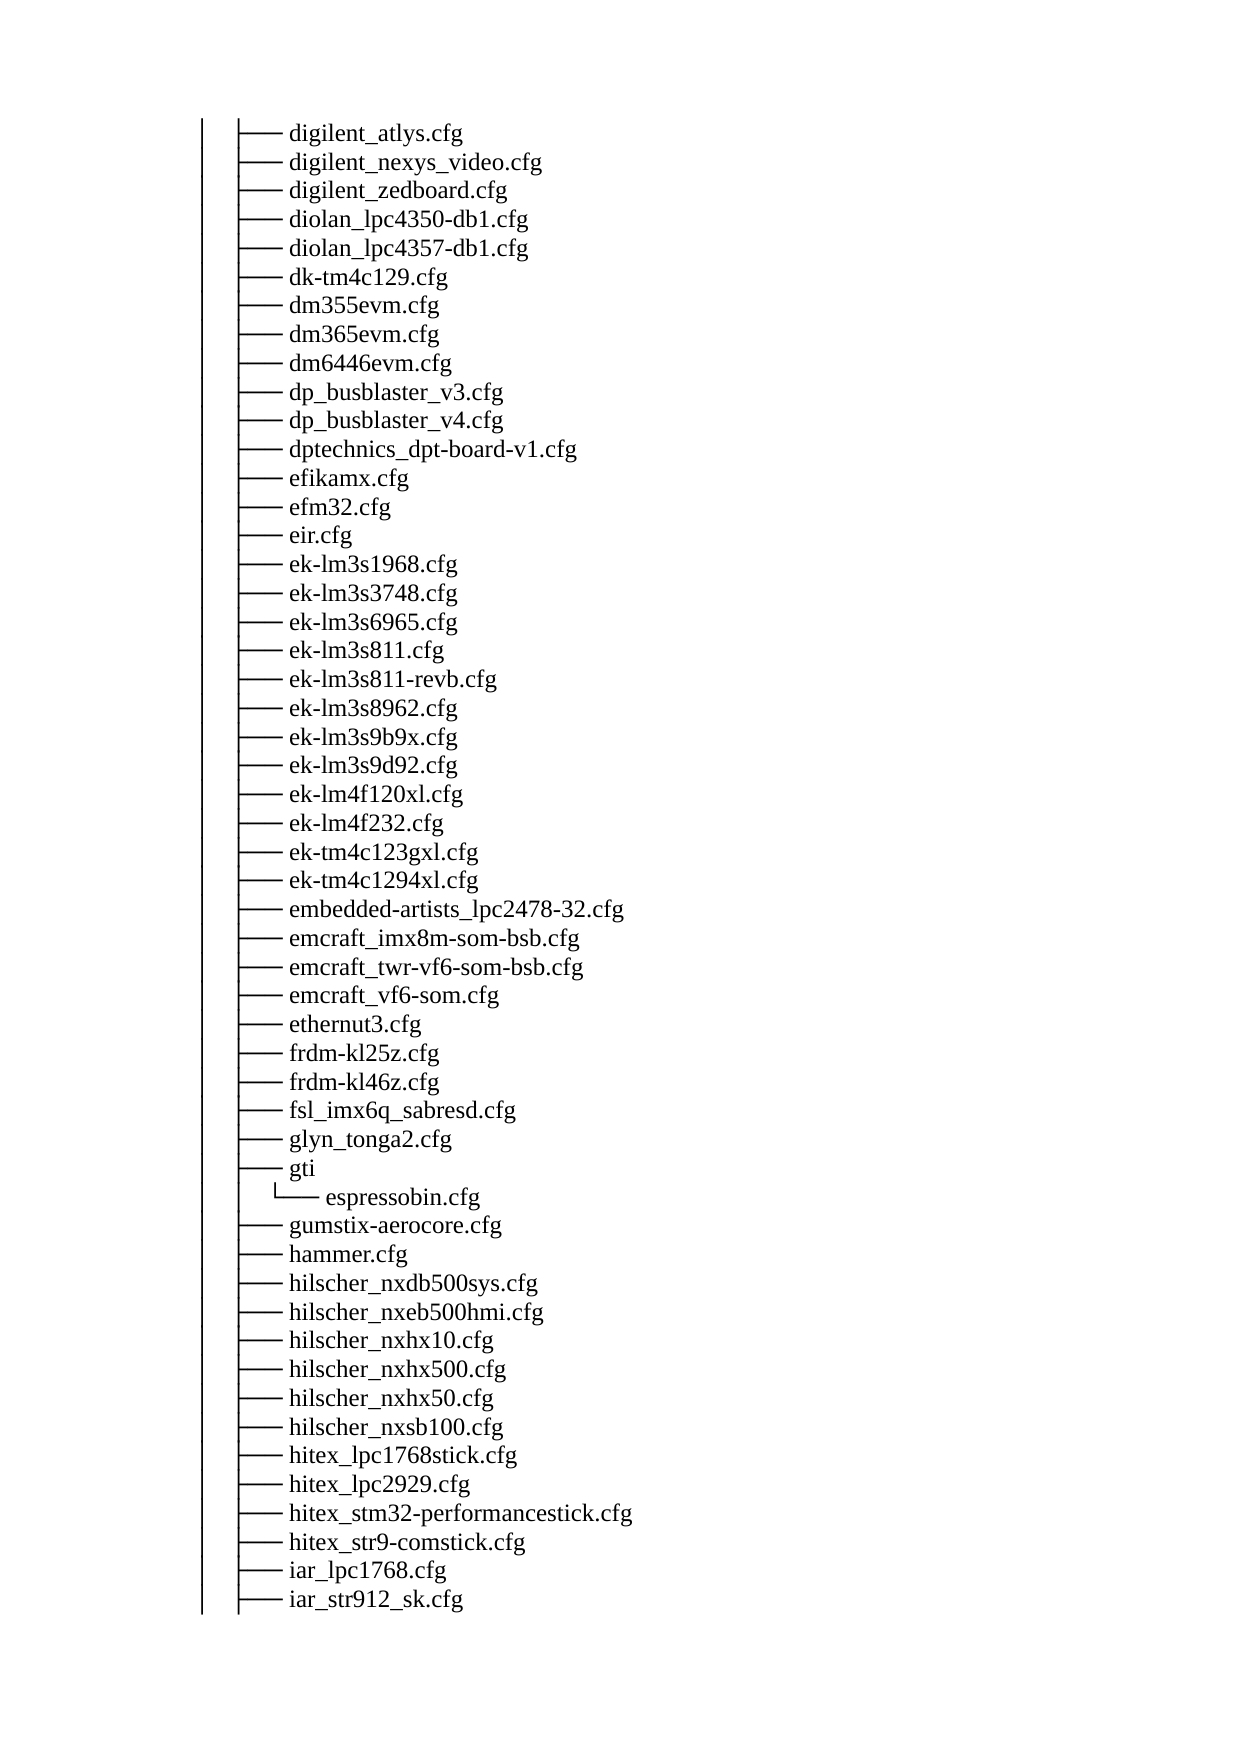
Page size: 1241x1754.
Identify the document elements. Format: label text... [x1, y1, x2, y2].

text │ ├── digilent_atlys.cfg [118, 118, 201, 147]
text │ ├── ek-lm3s8962.cfg [239, 693, 1122, 722]
text │ ├── ek-lm3s9b9x.cfg [203, 722, 237, 751]
text │ ├── digilent_zedboard.cfg [239, 176, 1122, 204]
text │ ├── hitex_str9-comstick.cfg [239, 1527, 1122, 1556]
text │ │ └── espressobin.cfg [118, 1182, 201, 1211]
text │ ├── frdm-kl25z.cfg [239, 1038, 1122, 1067]
text │ ├── hilscher_nxdb500sys.cfg [239, 1268, 1122, 1297]
text │ ├── ek-lm3s811-revb.cfg [203, 664, 237, 693]
text │ │ └── espressobin.cfg [239, 1182, 1122, 1211]
text │ ├── hilscher_nxhx10.cfg [239, 1326, 1122, 1354]
text │ ├── hilscher_nxeb500hmi.cfg [239, 1297, 1122, 1326]
text │ ├── hilscher_nxsb100.cfg [203, 1412, 237, 1441]
text │ ├── hilscher_nxsb100.cfg [118, 1412, 201, 1441]
text │ ├── gumstix-aerocore.cfg [203, 1211, 237, 1239]
text │ ├── ek-lm3s3748.cfg [203, 578, 237, 607]
text │ ├── dptechnics_dpt-board-v1.cfg [118, 434, 201, 463]
text │ ├── ek-lm3s1968.cfg [118, 549, 201, 578]
text │ ├── ek-lm3s811-revb.cfg [118, 664, 201, 693]
text │ ├── hilscher_nxhx50.cfg [203, 1383, 237, 1412]
text │ ├── dm6446evm.cfg [203, 348, 237, 377]
text │ ├── emcraft_imx8m-som-bsb.cfg [118, 923, 201, 952]
text │ ├── hilscher_nxhx50.cfg [118, 1383, 201, 1412]
text │ ├── ek-lm4f232.cfg [118, 808, 201, 837]
text │ ├── dm365evm.cfg [239, 319, 1122, 348]
text │ ├── ek-tm4c1294xl.cfg [239, 866, 1122, 894]
text │ ├── diolan_lpc4357-db1.cfg [118, 233, 201, 262]
text │ ├── hitex_stm32-performancestick.cfg [203, 1498, 237, 1527]
text │ ├── glyn_tonga2.cfg [239, 1124, 1122, 1153]
text │ ├── ek-tm4c1294xl.cfg [118, 866, 201, 894]
text │ ├── frdm-kl46z.cfg [203, 1067, 237, 1096]
text │ ├── hilscher_nxhx500.cfg [239, 1354, 1122, 1383]
text │ ├── frdm-kl46z.cfg [239, 1067, 1122, 1096]
text │ ├── ek-lm3s811.cfg [118, 636, 201, 664]
text │ ├── ek-lm3s3748.cfg [239, 578, 1122, 607]
text │ ├── ek-lm3s6965.cfg [203, 607, 237, 636]
text │ ├── dk-tm4c129.cfg [118, 262, 201, 291]
text │ ├── dp_busblaster_v3.cfg [203, 377, 237, 406]
text │ ├── ek-tm4c123gxl.cfg [239, 837, 1122, 866]
text │ ├── ek-lm4f232.cfg [239, 808, 1122, 837]
text │ ├── digilent_nexys_video.cfg [203, 147, 237, 176]
text │ ├── efm32.cfg [239, 492, 1122, 521]
text │ ├── gumstix-aerocore.cfg [118, 1211, 201, 1239]
text │ ├── eir.cfg [239, 521, 1122, 549]
text │ ├── ek-lm3s3748.cfg [118, 578, 201, 607]
text │ ├── hilscher_nxeb500hmi.cfg [203, 1297, 237, 1326]
text │ ├── efm32.cfg [203, 492, 237, 521]
text │ ├── ek-lm3s9d92.cfg [239, 751, 1122, 779]
text │ ├── digilent_nexys_video.cfg [239, 147, 1122, 176]
text │ ├── dp_busblaster_v3.cfg [239, 377, 1122, 406]
text │ ├── ek-lm3s811.cfg [203, 636, 237, 664]
text │ ├── emcraft_vf6-som.cfg [239, 981, 1122, 1009]
text │ ├── iar_str912_sk.cfg [118, 1584, 201, 1613]
text │ ├── frdm-kl46z.cfg [118, 1067, 201, 1096]
text │ ├── hitex_lpc1768stick.cfg [203, 1441, 237, 1469]
text │ ├── dm355evm.cfg [239, 291, 1122, 319]
text │ ├── fsl_imx6q_sabresd.cfg [203, 1096, 237, 1124]
text │ ├── hitex_lpc2929.cfg [118, 1469, 201, 1498]
text │ ├── emcraft_twr-vf6-som-bsb.cfg [118, 952, 201, 981]
text │ ├── dk-tm4c129.cfg [203, 262, 237, 291]
text │ ├── glyn_tonga2.cfg [118, 1124, 201, 1153]
text │ ├── gti [239, 1153, 1122, 1182]
text │ ├── ek-lm3s6965.cfg [118, 607, 201, 636]
text │ ├── hilscher_nxhx500.cfg [203, 1354, 237, 1383]
text │ ├── digilent_nexys_video.cfg [118, 147, 201, 176]
text │ ├── digilent_atlys.cfg [203, 118, 237, 147]
text │ ├── dk-tm4c129.cfg [239, 262, 1122, 291]
text │ ├── hitex_lpc1768stick.cfg [239, 1441, 1122, 1469]
text │ ├── emcraft_twr-vf6-som-bsb.cfg [203, 952, 237, 981]
text │ ├── iar_lpc1768.cfg [118, 1556, 201, 1584]
text │ ├── emcraft_imx8m-som-bsb.cfg [203, 923, 237, 952]
text │ ├── emcraft_vf6-som.cfg [118, 981, 201, 1009]
text │ ├── dp_busblaster_v4.cfg [203, 406, 237, 434]
text │ ├── hitex_str9-comstick.cfg [118, 1527, 201, 1556]
text │ ├── embedded-artists_lpc2478-32.cfg [239, 894, 1122, 923]
text │ ├── iar_lpc1768.cfg [203, 1556, 237, 1584]
text │ ├── ek-lm4f120xl.cfg [239, 779, 1122, 808]
text │ ├── ek-tm4c123gxl.cfg [203, 837, 237, 866]
text │ ├── hilscher_nxhx10.cfg [118, 1326, 201, 1354]
text │ ├── embedded-artists_lpc2478-32.cfg [118, 894, 201, 923]
text │ ├── hilscher_nxhx10.cfg [203, 1326, 237, 1354]
text │ ├── ek-lm3s811.cfg [239, 636, 1122, 664]
text │ ├── ek-lm3s811-revb.cfg [239, 664, 1122, 693]
text │ ├── hammer.cfg [203, 1239, 237, 1268]
text │ ├── diolan_lpc4350-db1.cfg [239, 204, 1122, 233]
text │ ├── fsl_imx6q_sabresd.cfg [239, 1096, 1122, 1124]
text │ ├── hitex_stm32-performancestick.cfg [118, 1498, 201, 1527]
text │ ├── ek-lm3s9d92.cfg [203, 751, 237, 779]
text │ ├── iar_str912_sk.cfg [239, 1584, 1122, 1613]
text │ ├── efikamx.cfg [239, 463, 1122, 492]
text │ ├── diolan_lpc4350-db1.cfg [118, 204, 201, 233]
text │ ├── diolan_lpc4357-db1.cfg [203, 233, 237, 262]
text │ ├── hammer.cfg [118, 1239, 201, 1268]
text │ ├── hitex_lpc2929.cfg [203, 1469, 237, 1498]
text │ ├── dm6446evm.cfg [239, 348, 1122, 377]
text │ ├── hitex_lpc2929.cfg [239, 1469, 1122, 1498]
text │ ├── eir.cfg [203, 521, 237, 549]
text │ ├── ek-lm3s1968.cfg [239, 549, 1122, 578]
text │ ├── ek-lm3s6965.cfg [239, 607, 1122, 636]
text │ ├── diolan_lpc4357-db1.cfg [239, 233, 1122, 262]
text │ ├── dm6446evm.cfg [118, 348, 201, 377]
text │ ├── ek-lm4f232.cfg [203, 808, 237, 837]
text │ ├── hilscher_nxdb500sys.cfg [203, 1268, 237, 1297]
text │ ├── diolan_lpc4350-db1.cfg [203, 204, 237, 233]
text │ ├── hilscher_nxhx500.cfg [118, 1354, 201, 1383]
text │ ├── hilscher_nxdb500sys.cfg [118, 1268, 201, 1297]
text │ ├── ethernut3.cfg [118, 1009, 201, 1038]
text │ ├── ek-lm3s8962.cfg [203, 693, 237, 722]
text │ ├── ek-lm3s9b9x.cfg [239, 722, 1122, 751]
text │ ├── hammer.cfg [239, 1239, 1122, 1268]
text │ ├── dm365evm.cfg [118, 319, 201, 348]
text │ ├── ek-lm3s9b9x.cfg [118, 722, 201, 751]
text │ ├── digilent_zedboard.cfg [203, 176, 237, 204]
text │ ├── frdm-kl25z.cfg [118, 1038, 201, 1067]
text │ ├── digilent_atlys.cfg [239, 118, 1122, 147]
text │ ├── dm355evm.cfg [118, 291, 201, 319]
text │ ├── dptechnics_dpt-board-v1.cfg [239, 434, 1122, 463]
text │ ├── ek-tm4c123gxl.cfg [118, 837, 201, 866]
text │ ├── dp_busblaster_v4.cfg [239, 406, 1122, 434]
text │ ├── ek-lm4f120xl.cfg [203, 779, 237, 808]
text │ ├── ethernut3.cfg [203, 1009, 237, 1038]
text │ │ └── espressobin.cfg [203, 1182, 237, 1211]
text │ ├── efikamx.cfg [118, 463, 201, 492]
text │ ├── ek-lm4f120xl.cfg [118, 779, 201, 808]
text │ ├── hitex_str9-comstick.cfg [203, 1527, 237, 1556]
text │ ├── dm355evm.cfg [203, 291, 237, 319]
text │ ├── ek-tm4c1294xl.cfg [203, 866, 237, 894]
text │ ├── hilscher_nxsb100.cfg [239, 1412, 1122, 1441]
text │ ├── hitex_stm32-performancestick.cfg [239, 1498, 1122, 1527]
text │ ├── ek-lm3s1968.cfg [203, 549, 237, 578]
text │ ├── frdm-kl25z.cfg [203, 1038, 237, 1067]
text │ ├── emcraft_twr-vf6-som-bsb.cfg [239, 952, 1122, 981]
text │ ├── embedded-artists_lpc2478-32.cfg [203, 894, 237, 923]
text │ ├── dp_busblaster_v3.cfg [118, 377, 201, 406]
text │ ├── gti [203, 1153, 237, 1182]
text │ ├── eir.cfg [118, 521, 201, 549]
text │ ├── emcraft_imx8m-som-bsb.cfg [239, 923, 1122, 952]
text │ ├── hilscher_nxhx50.cfg [239, 1383, 1122, 1412]
text │ ├── dm365evm.cfg [203, 319, 237, 348]
text │ ├── ek-lm3s8962.cfg [118, 693, 201, 722]
text │ ├── digilent_zedboard.cfg [118, 176, 201, 204]
text │ ├── efm32.cfg [118, 492, 201, 521]
text │ ├── glyn_tonga2.cfg [203, 1124, 237, 1153]
text │ ├── hitex_lpc1768stick.cfg [118, 1441, 201, 1469]
text │ ├── emcraft_vf6-som.cfg [203, 981, 237, 1009]
text │ ├── gti [118, 1153, 201, 1182]
text │ ├── efikamx.cfg [203, 463, 237, 492]
text │ ├── dptechnics_dpt-board-v1.cfg [203, 434, 237, 463]
text │ ├── hilscher_nxeb500hmi.cfg [118, 1297, 201, 1326]
text │ ├── fsl_imx6q_sabresd.cfg [118, 1096, 201, 1124]
text │ ├── iar_lpc1768.cfg [239, 1556, 1122, 1584]
text │ ├── gumstix-aerocore.cfg [239, 1211, 1122, 1239]
text │ ├── ethernut3.cfg [239, 1009, 1122, 1038]
text │ ├── iar_str912_sk.cfg [203, 1584, 237, 1613]
text │ ├── ek-lm3s9d92.cfg [118, 751, 201, 779]
text │ ├── dp_busblaster_v4.cfg [118, 406, 201, 434]
